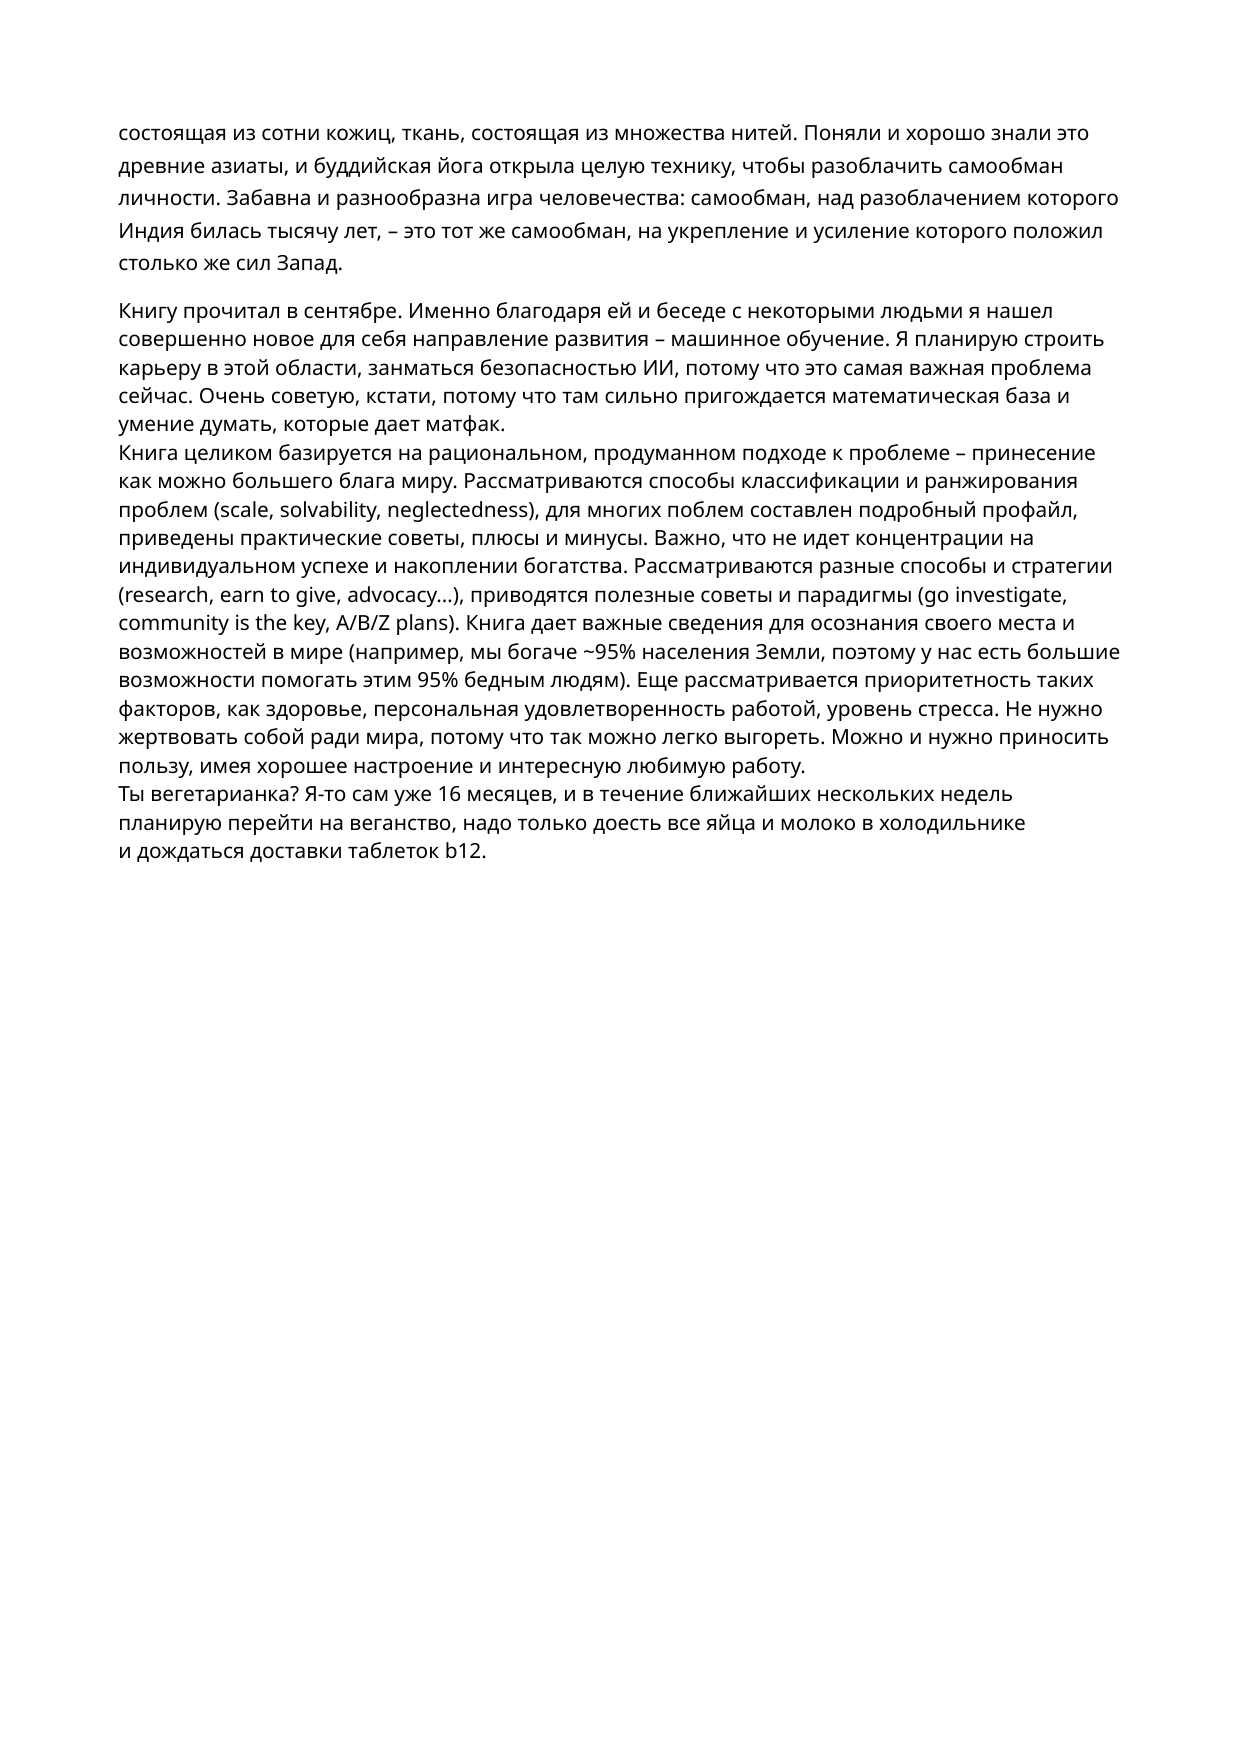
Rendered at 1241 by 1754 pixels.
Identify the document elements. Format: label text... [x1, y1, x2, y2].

text состоящая из сотни кожиц, ткань, состоящая из множества нитей. Поняли и хорошо знали это древние азиаты, и буддийская йога открыла целую технику, чтобы разоблачить самообман личности. Забавна и разнообразна игра человечества: самообман, над разоблачением которого Индия билась тысячу лет, – это тот же самообман, на укрепление и усиление которого положил столько же сил Запад. [118, 118, 1122, 277]
text Ты вегетарианка? Я-то сам уже 16 месяцев, и в течение ближайших нескольких недель планирую перейти на веганство, надо только доесть все яйца и молоко в холодильнике и дождаться доставки таблеток b12. [118, 779, 1039, 864]
text Книга целиком базируется на рациональном, продуманном подходе к проблеме – принесение как можно большего блага миру. Рассматриваются способы классификации и ранжирования проблем (scale, solvability, neglectedness), для многих поблем составлен подробный профайл, приведены практические советы, плюсы и минусы. Важно, что не идет концентрации на индивидуальном успехе и накоплении богатства. Рассматриваются разные способы и стратегии (research, earn to give, advocacy…), приводятся полезные советы и парадигмы (go investigate, community is the key, A/B/Z plans). Книга дает важные сведения для осознания своего места и возможностей в мире (например, мы богаче ~95% населения Земли, поэтому у нас есть большие возможности помогать этим 95% бедным людям). Еще рассматривается приоритетность таких факторов, как здоровье, персональная удовлетворенность работой, уровень стресса. Не нужно жертвовать собой ради мира, потому что так можно легко выгореть. Можно и нужно приносить пользу, имея хорошее настроение и интересную любимую работу. [118, 438, 1122, 779]
text Книгу прочитал в сентябре. Именно благодаря ей и беседе с некоторыми людьми я нашел совершенно новое для себя направление развития – машинное обучение. Я планирую строить карьеру в этой области, занматься безопасностью ИИ, потому что это самая важная проблема сейчас. Очень советую, кстати, потому что там сильно пригождается математическая база и умение думать, которые дает матфак. [118, 296, 1122, 438]
